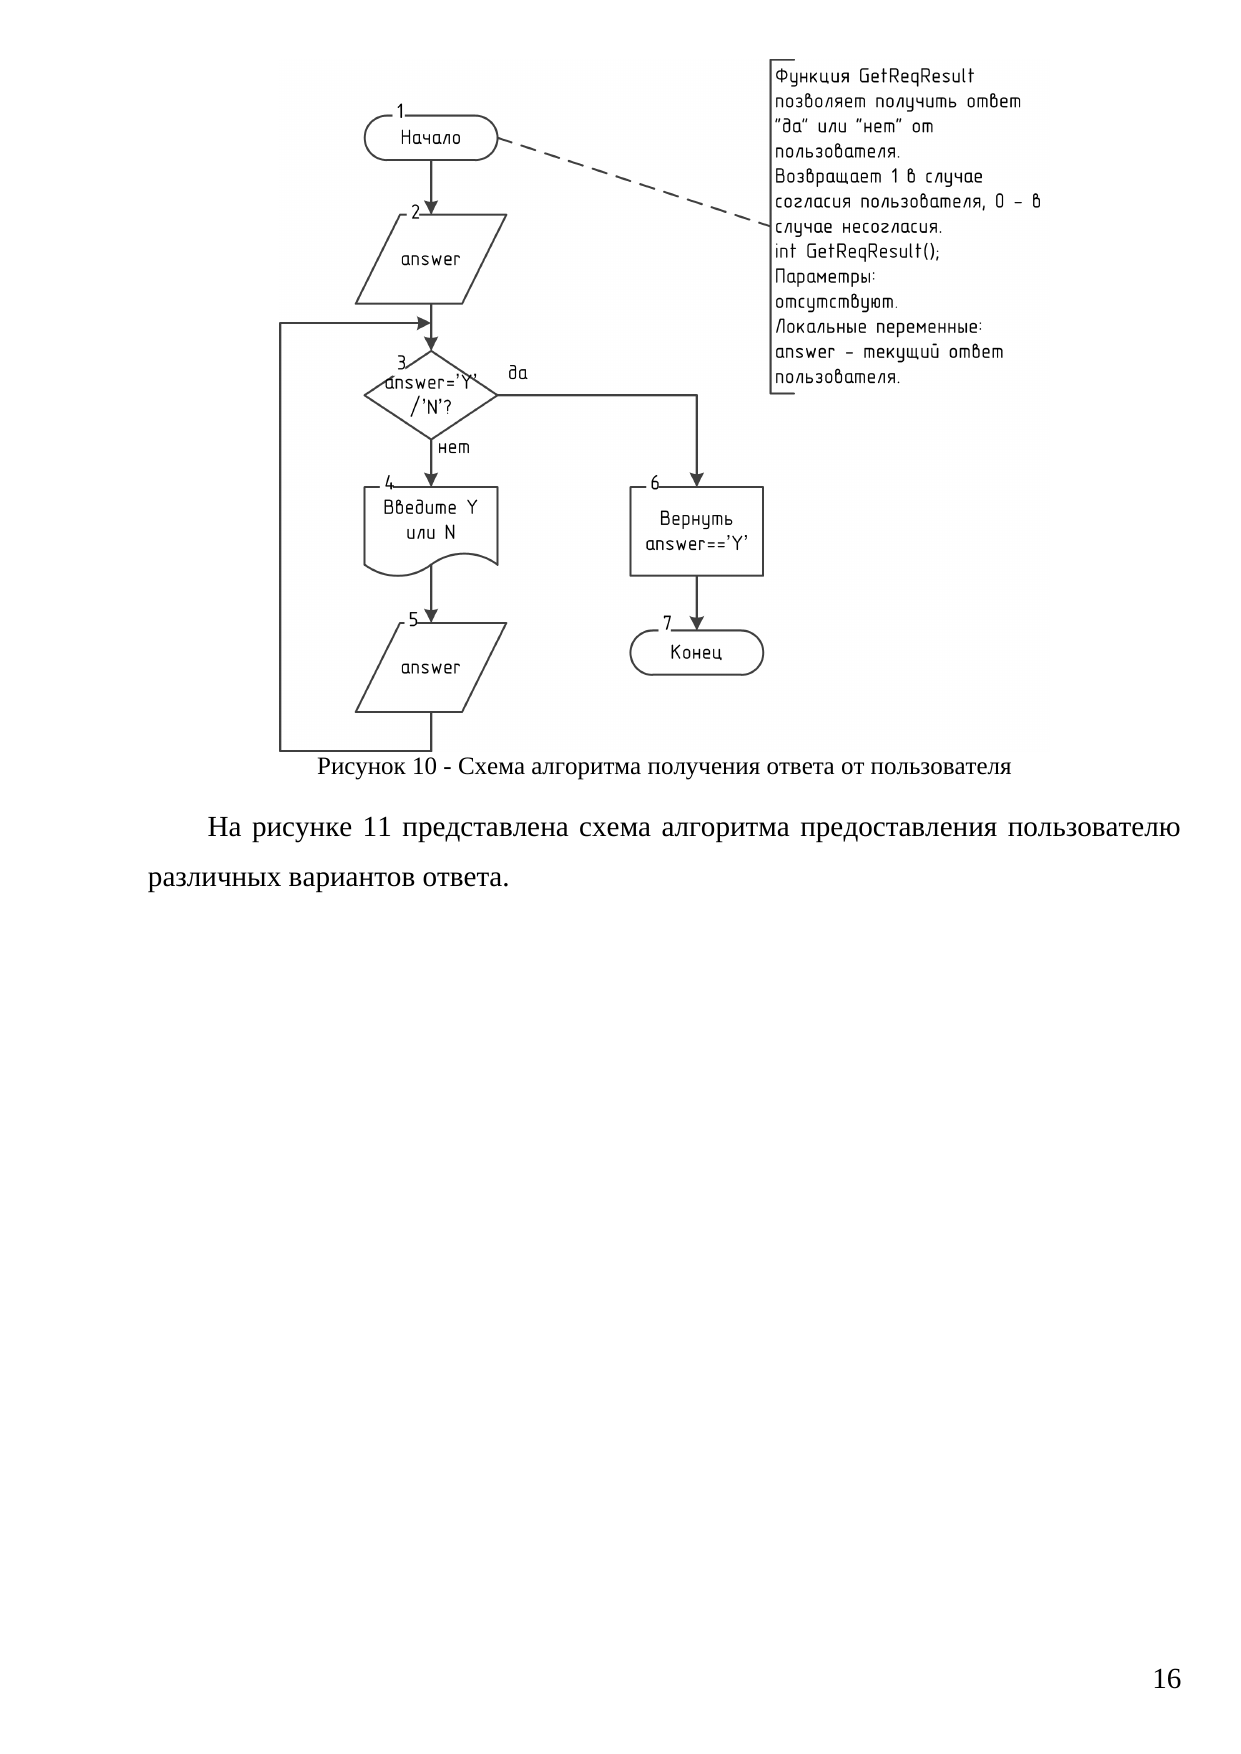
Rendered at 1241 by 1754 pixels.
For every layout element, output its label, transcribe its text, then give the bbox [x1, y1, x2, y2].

text Рисунок 10 - Схема алгоритма получения ответа от пользователя [148, 751, 1181, 780]
picture [279, 59, 1050, 752]
text На рисунке 11 представлена схема алгоритма предоставления пользователю различных вариантов ответа. [148, 809, 1181, 892]
